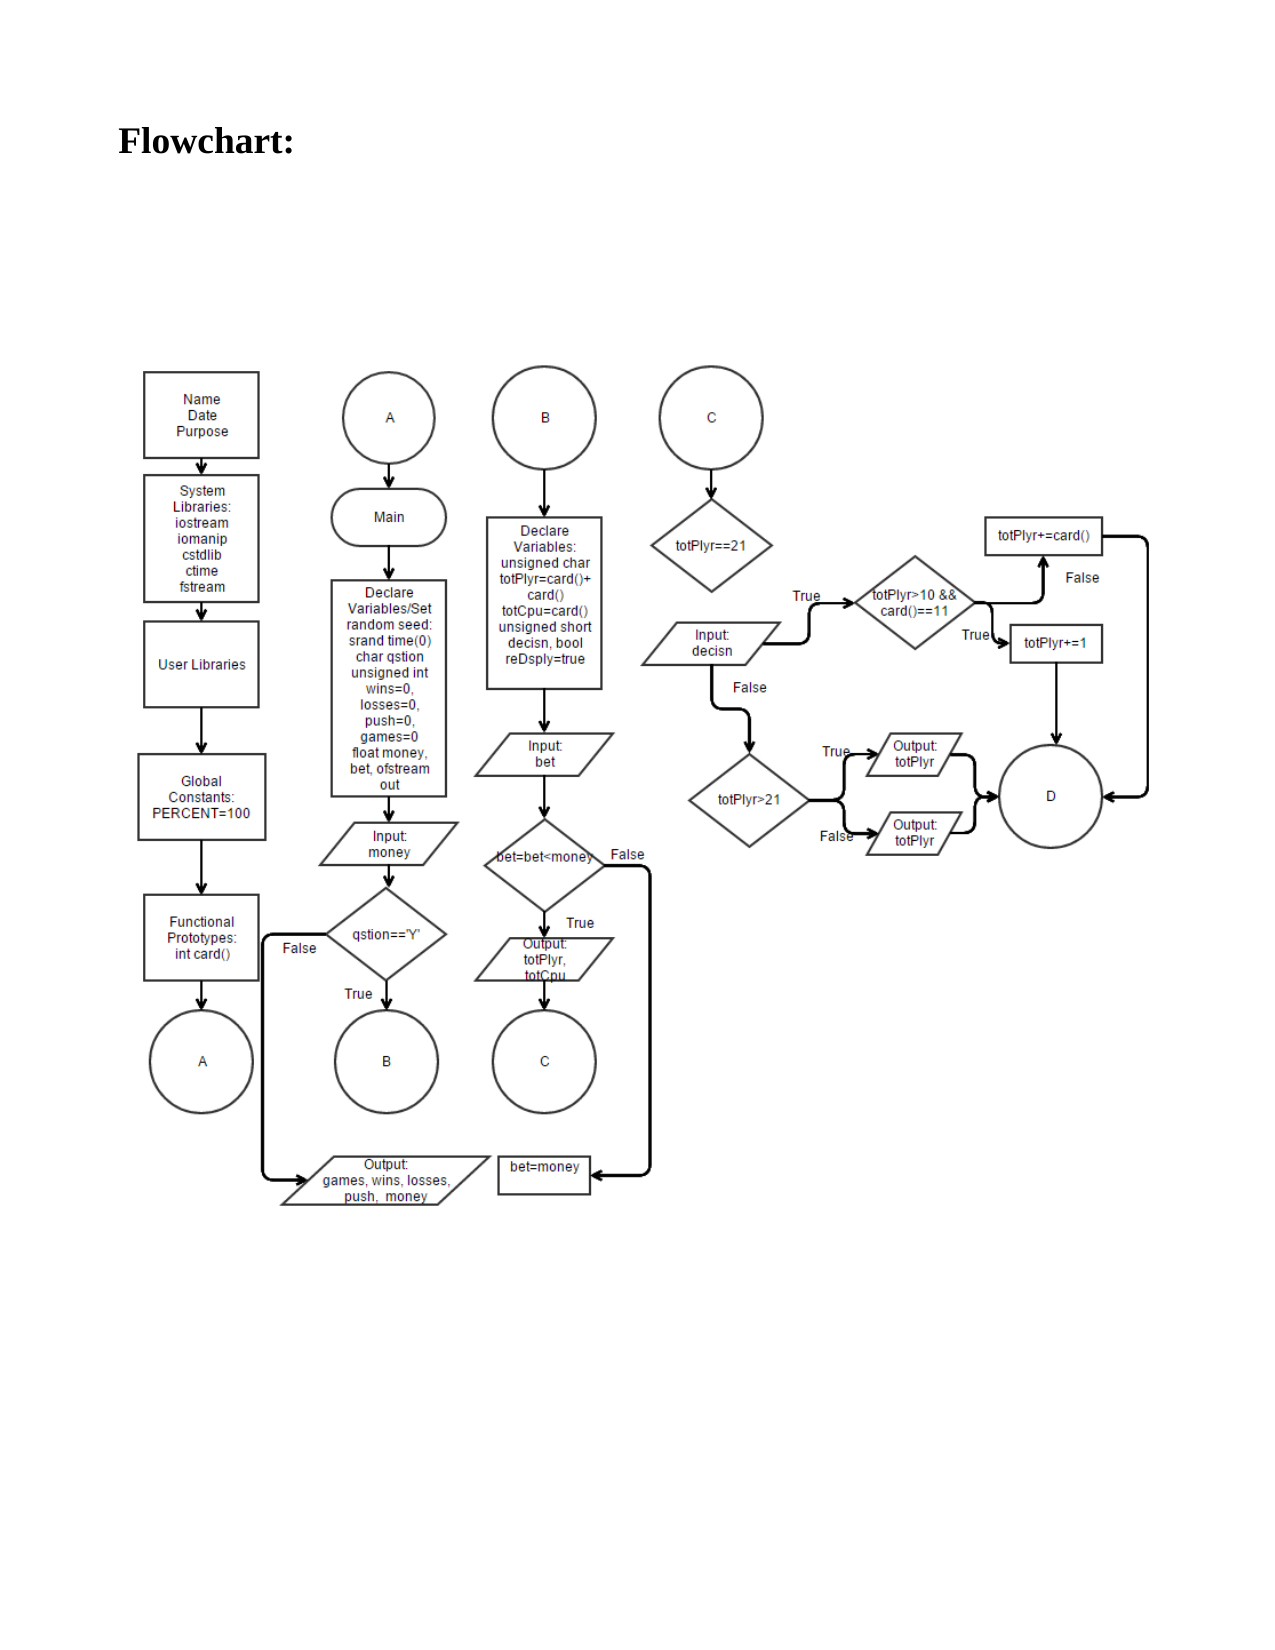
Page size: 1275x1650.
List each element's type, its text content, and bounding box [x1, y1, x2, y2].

picture [118, 362, 1157, 1215]
text Flowchart: [118, 118, 1157, 161]
